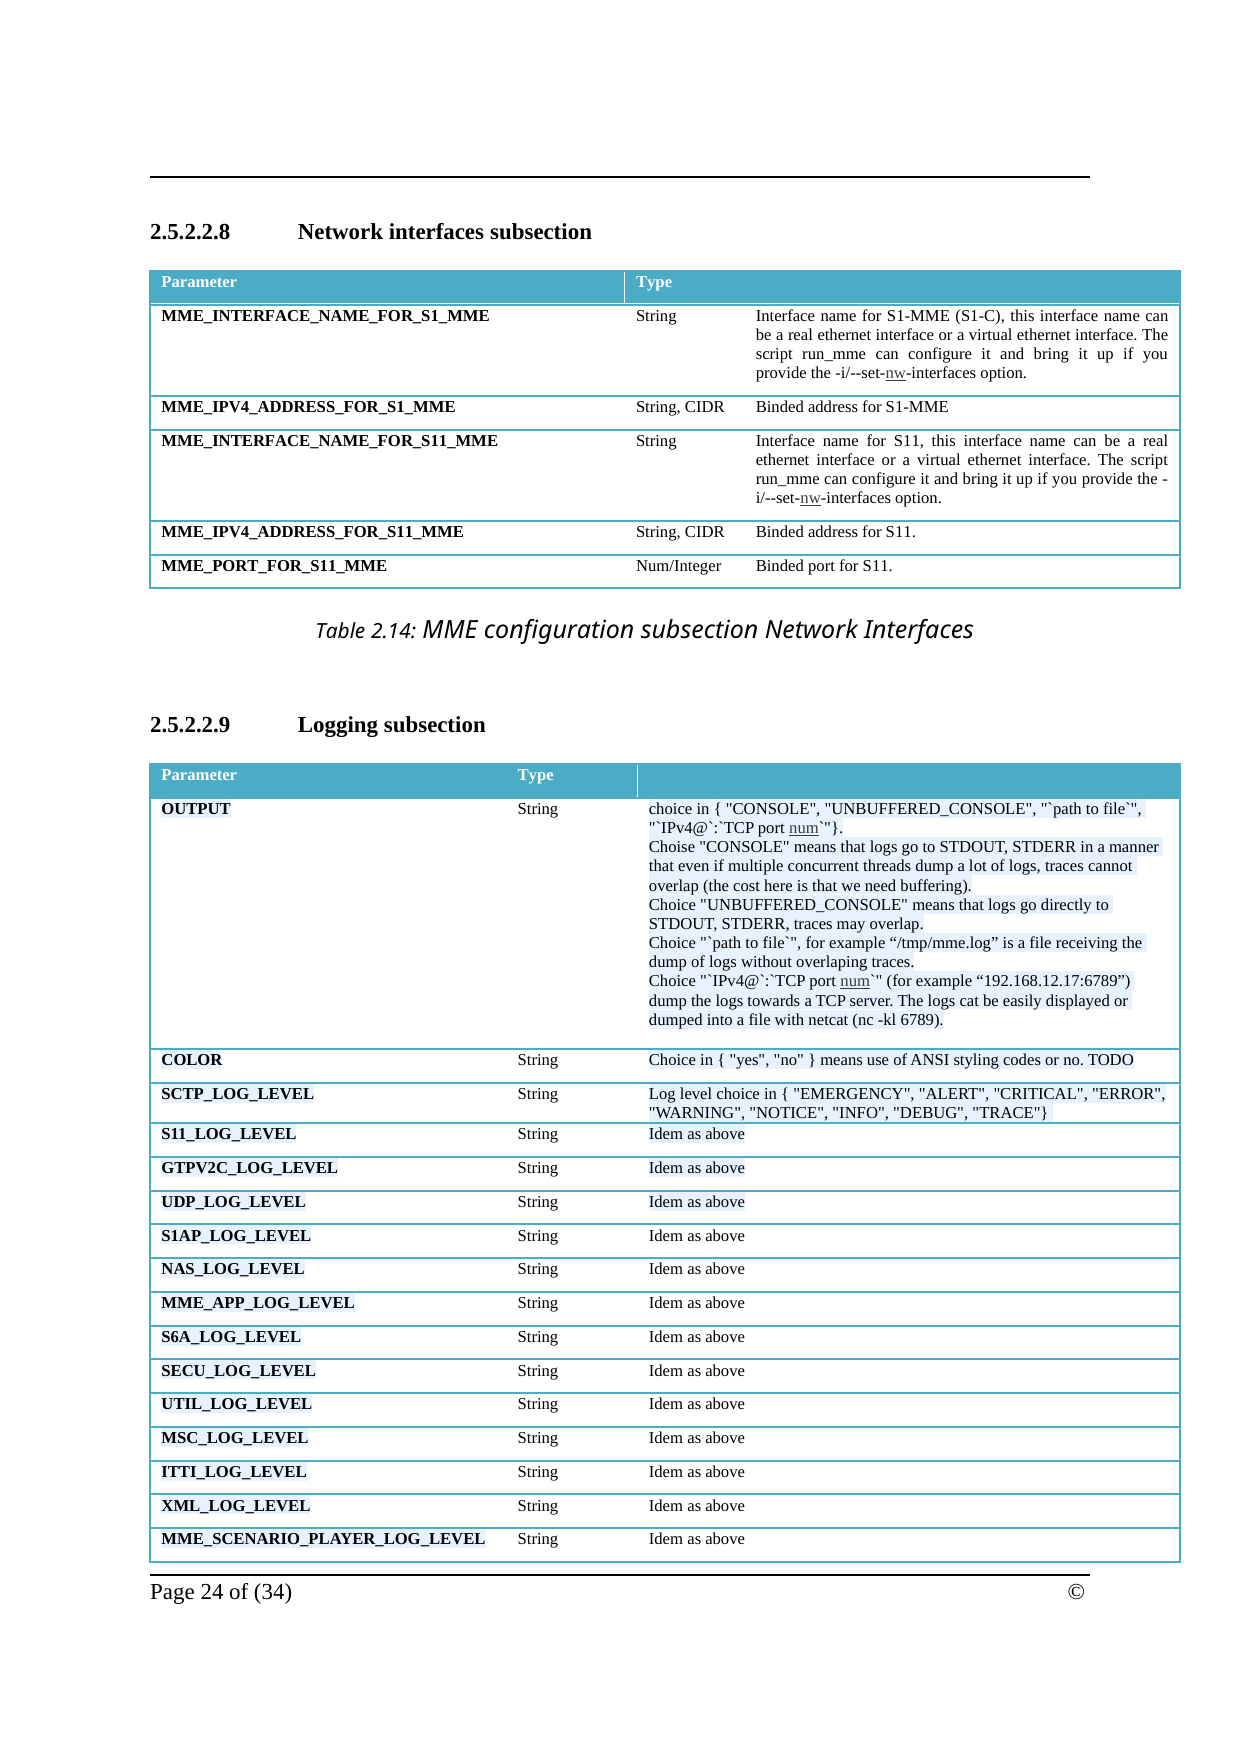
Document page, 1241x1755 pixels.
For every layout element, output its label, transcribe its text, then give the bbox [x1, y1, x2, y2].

table_header Type [625, 272, 744, 303]
table_cell UTIL_LOG_LEVEL [151, 1394, 506, 1426]
table_cell Interface name for S11, this interface name can be a real ethernet interface or a virtual ethernet interface. The script run_mme can configure it and bring it up if you provide the -i/--set-nw-interfaces option. [744, 431, 1179, 520]
table_cell GTPV2C_LOG_LEVEL [151, 1158, 506, 1189]
table_cell String [506, 1124, 637, 1156]
table_cell S11_LOG_LEVEL [151, 1124, 506, 1156]
table_cell String [506, 1259, 637, 1291]
table_cell String [506, 1462, 637, 1493]
table_cell String [506, 1529, 637, 1561]
table_cell COLOR [151, 1050, 506, 1082]
table_cell Idem as above [638, 1158, 1179, 1189]
table_cell MME_INTERFACE_NAME_FOR_S11_MME [151, 431, 624, 520]
table_cell String [506, 1192, 637, 1223]
table_cell UDP_LOG_LEVEL [151, 1192, 506, 1223]
table_cell Idem as above [638, 1259, 1179, 1291]
table_cell String, CIDR [625, 522, 744, 553]
table_cell Idem as above [638, 1428, 1179, 1459]
table_header Type [506, 765, 637, 797]
table_cell OUTPUT [151, 799, 506, 1048]
table_cell Log level choice in { "EMERGENCY", "ALERT", "CRITICAL", "ERROR", "WARNING", "NOTICE", "INFO", "DEBUG", "TRACE"} [638, 1084, 1179, 1122]
table_cell ITTI_LOG_LEVEL [151, 1462, 506, 1493]
table_cell MME_INTERFACE_NAME_FOR_S1_MME [151, 306, 624, 395]
table_cell Idem as above [638, 1192, 1179, 1223]
table_cell MME_APP_LOG_LEVEL [151, 1293, 506, 1324]
table_cell Idem as above [638, 1360, 1179, 1392]
table_cell String [506, 1428, 637, 1459]
table_cell Binded port for S11. [744, 556, 1179, 587]
table_cell Interface name for S1-MME (S1-C), this interface name can be a real ethernet interface or a virtual ethernet interface. The script run_mme can configure it and bring it up if you provide the -i/--set-nw-interfaces option. [744, 306, 1179, 395]
table_header [744, 272, 1179, 303]
table_cell Binded address for S11. [744, 522, 1179, 553]
table_cell Choice in { "yes", "no" } means use of ANSI styling codes or no. TODO [638, 1050, 1179, 1082]
table_cell String [506, 799, 637, 1048]
table_cell MME_SCENARIO_PLAYER_LOG_LEVEL [151, 1529, 506, 1561]
table_cell Binded address for S1-MME [744, 397, 1179, 428]
table_cell String [625, 306, 744, 395]
table_cell String [506, 1360, 637, 1392]
table_cell Idem as above [638, 1225, 1179, 1257]
table_cell S6A_LOG_LEVEL [151, 1327, 506, 1358]
table_cell MSC_LOG_LEVEL [151, 1428, 506, 1459]
subtitle Logging subsection [150, 711, 1090, 738]
table_cell SECU_LOG_LEVEL [151, 1360, 506, 1392]
table_cell choice in { "CONSOLE", "UNBUFFERED_CONSOLE", "`path to file`", "`IPv4@`:`TCP port num`"}. Choise "CONSOLE" means that logs go to STDOUT, STDERR in a manner that even if multiple concurrent threads dump a lot of logs, traces cannot overlap (the cost here is that we need buffering). Choice "UNBUFFERED_CONSOLE" means that logs go directly to STDOUT, STDERR, traces may overlap. Choice "`path to file`", for example “/tmp/mme.log” is a file receiving the dump of logs without overlaping traces. Choice "`IPv4@`:`TCP port num`" (for example “192.168.12.17:6789”) dump the logs towards a TCP server. The logs cat be easily displayed or dumped into a file with netcat (nc -kl 6789). [638, 799, 1179, 1048]
table_cell String [506, 1225, 637, 1257]
table_cell String [506, 1293, 637, 1324]
table_cell String [506, 1084, 637, 1122]
table_cell Idem as above [638, 1462, 1179, 1493]
table_cell MME_PORT_FOR_S11_MME [151, 556, 624, 587]
table_cell String [625, 431, 744, 520]
table_cell String [506, 1495, 637, 1527]
table_cell Idem as above [638, 1293, 1179, 1324]
subtitle Network interfaces subsection [150, 218, 1090, 245]
table_cell MME_IPV4_ADDRESS_FOR_S11_MME [151, 522, 624, 553]
table_header Parameter [151, 765, 506, 797]
table_cell XML_LOG_LEVEL [151, 1495, 506, 1527]
table_cell Idem as above [638, 1394, 1179, 1426]
table_cell Idem as above [638, 1327, 1179, 1358]
table_cell S1AP_LOG_LEVEL [151, 1225, 506, 1257]
table_cell Idem as above [638, 1124, 1179, 1156]
table_cell SCTP_LOG_LEVEL [151, 1084, 506, 1122]
table_cell String, CIDR [625, 397, 744, 428]
table_cell String [506, 1050, 637, 1082]
table_cell Idem as above [638, 1495, 1179, 1527]
table_header [638, 765, 1179, 797]
table_cell String [506, 1327, 637, 1358]
table_cell String [506, 1394, 637, 1426]
table_cell MME_IPV4_ADDRESS_FOR_S1_MME [151, 397, 624, 428]
table_header Parameter [151, 272, 624, 303]
table_cell Idem as above [638, 1529, 1179, 1561]
table_cell NAS_LOG_LEVEL [151, 1259, 506, 1291]
text Table 2.14: MME configuration subsection Network Interfaces [150, 611, 1090, 645]
table_cell String [506, 1158, 637, 1189]
table_cell Num/Integer [625, 556, 744, 587]
